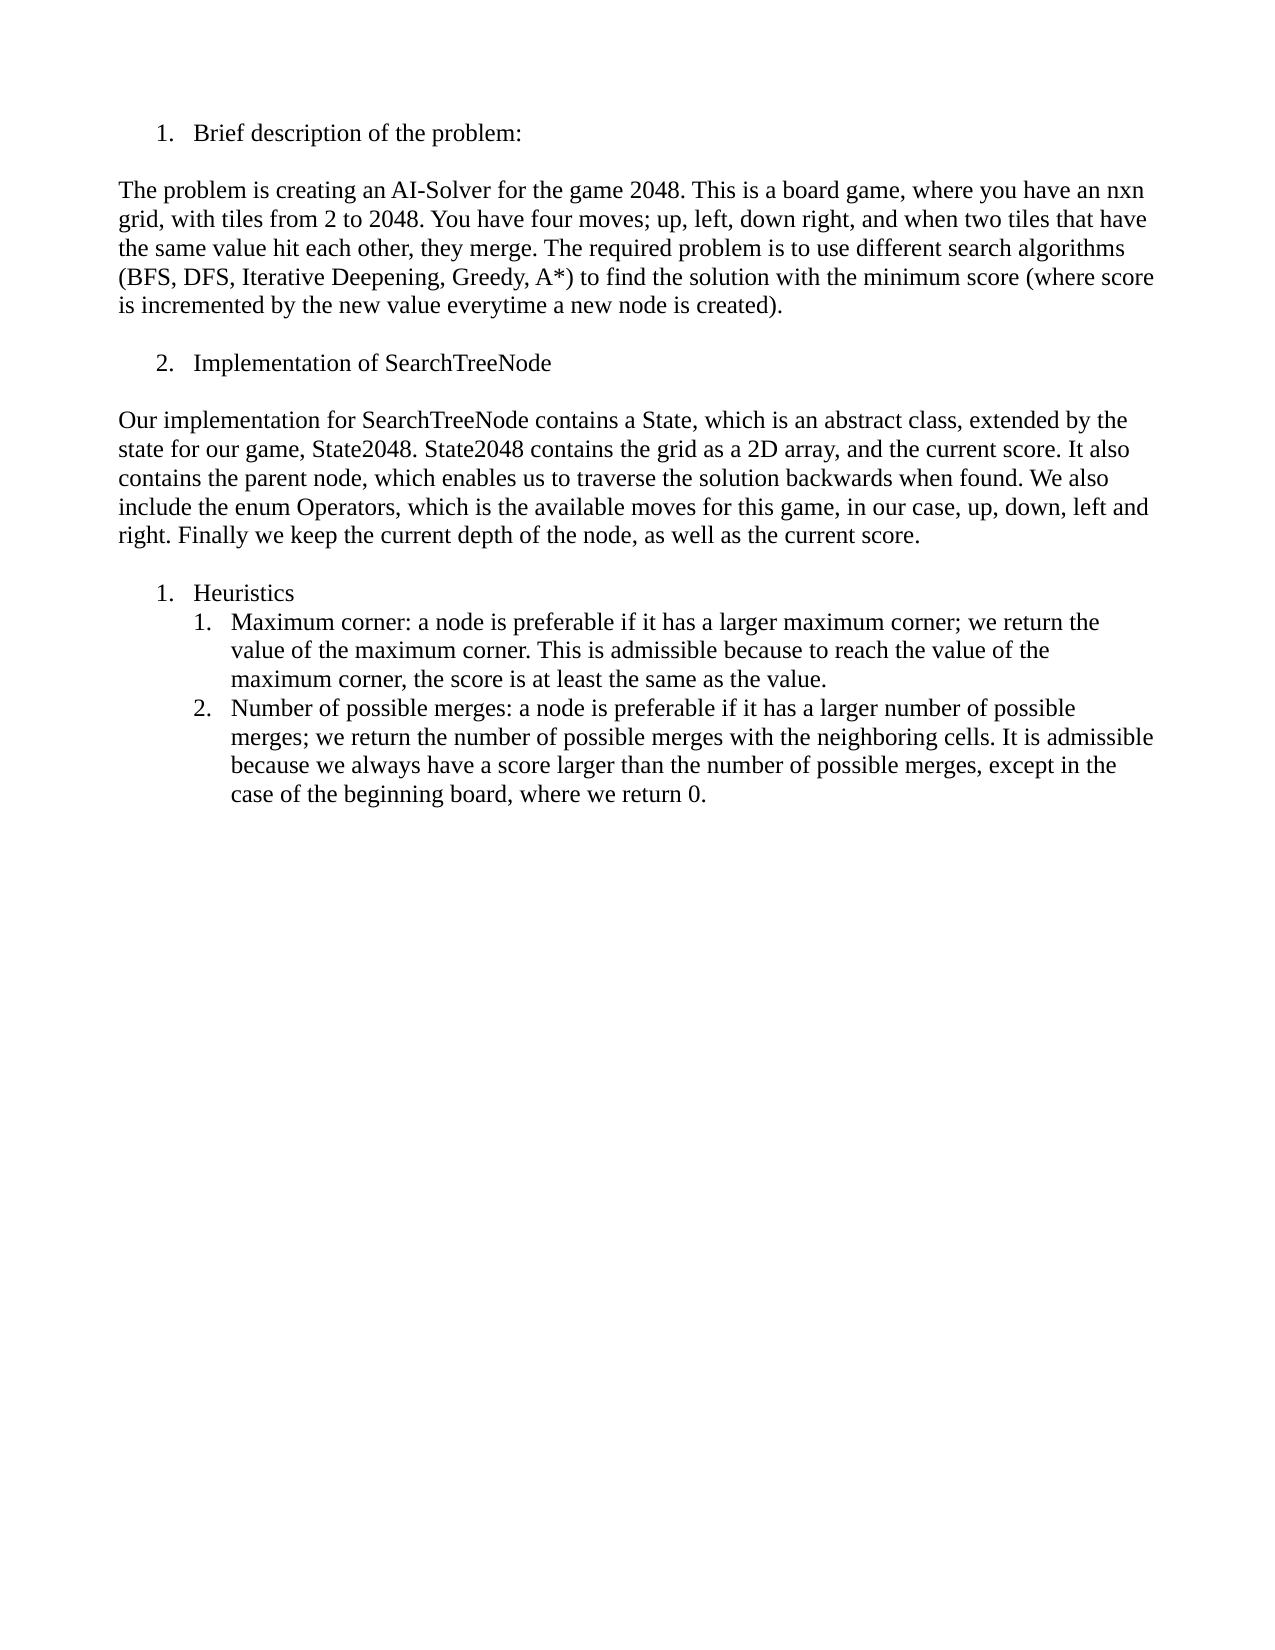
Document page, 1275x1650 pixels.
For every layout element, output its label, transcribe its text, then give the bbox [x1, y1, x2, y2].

list Brief description of the problem: [156, 118, 1157, 147]
text Our implementation for SearchTreeNode contains a State, which is an abstract class, extended by the state for our game, State2048. State2048 contains the grid as a 2D array, and the current score. It also contains the parent node, which enables us to traverse the solution backwards when found. We also include the enum Operators, which is the available moves for this game, in our case, up, down, left and right. Finally we keep the current depth of the node, as well as the current score. [118, 406, 1157, 549]
list Number of possible merges: a node is preferable if it has a larger number of possible merges; we return the number of possible merges with the neighboring cells. It is admissible because we always have a score larger than the number of possible merges, except in the case of the beginning board, where we return 0. [193, 693, 1157, 808]
text The problem is creating an AI-Solver for the game 2048. This is a board game, where you have an nxn grid, with tiles from 2 to 2048. You have four moves; up, left, down right, and when two tiles that have the same value hit each other, they merge. The required problem is to use different search algorithms (BFS, DFS, Iterative Deepening, Greedy, A*) to find the solution with the minimum score (where score is incremented by the new value everytime a new node is created). [118, 176, 1157, 319]
list Implementation of SearchTreeNode [156, 348, 1157, 377]
list Maximum corner: a node is preferable if it has a larger maximum corner; we return the value of the maximum corner. This is admissible because to reach the value of the maximum corner, the score is at least the same as the value. [193, 607, 1157, 693]
list Heuristics [156, 578, 1157, 607]
